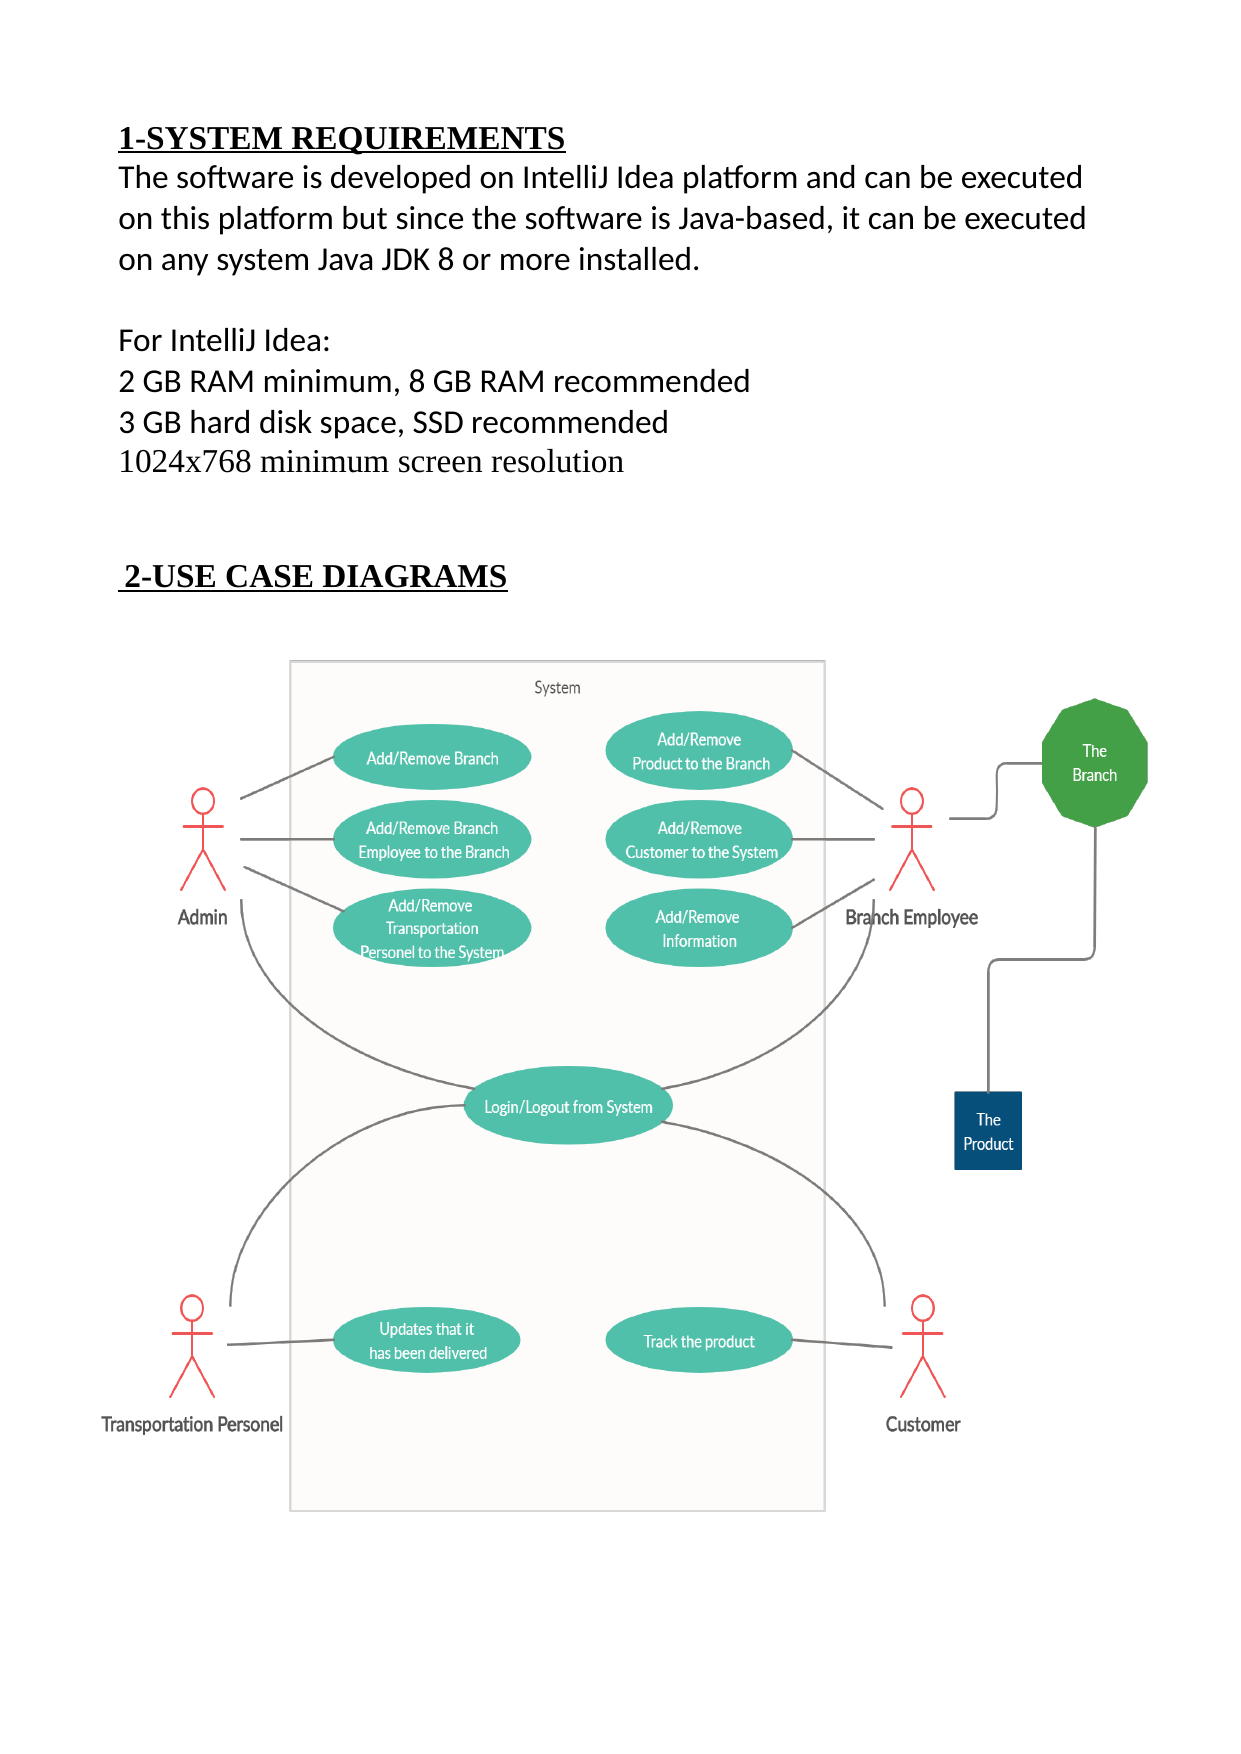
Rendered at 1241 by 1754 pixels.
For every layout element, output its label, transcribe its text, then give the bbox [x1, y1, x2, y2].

text 2-USE CASE DIAGRAMS [118, 557, 1122, 595]
text 2 GB RAM minimum, 8 GB RAM recommended [118, 360, 1122, 401]
text 3 GB hard disk space, SSD recommended [118, 401, 1122, 442]
picture [79, 636, 1168, 1536]
text The software is developed on IntelliJ Idea platform and can be executed on this platform but since the software is Java-based, it can be executed on any system Java JDK 8 or more installed. [118, 156, 1122, 279]
text 1-SYSTEM REQUIREMENTS [118, 118, 1122, 156]
text 1024x768 minimum screen resolution [118, 442, 1122, 480]
text For IntelliJ Idea: [118, 319, 1122, 360]
